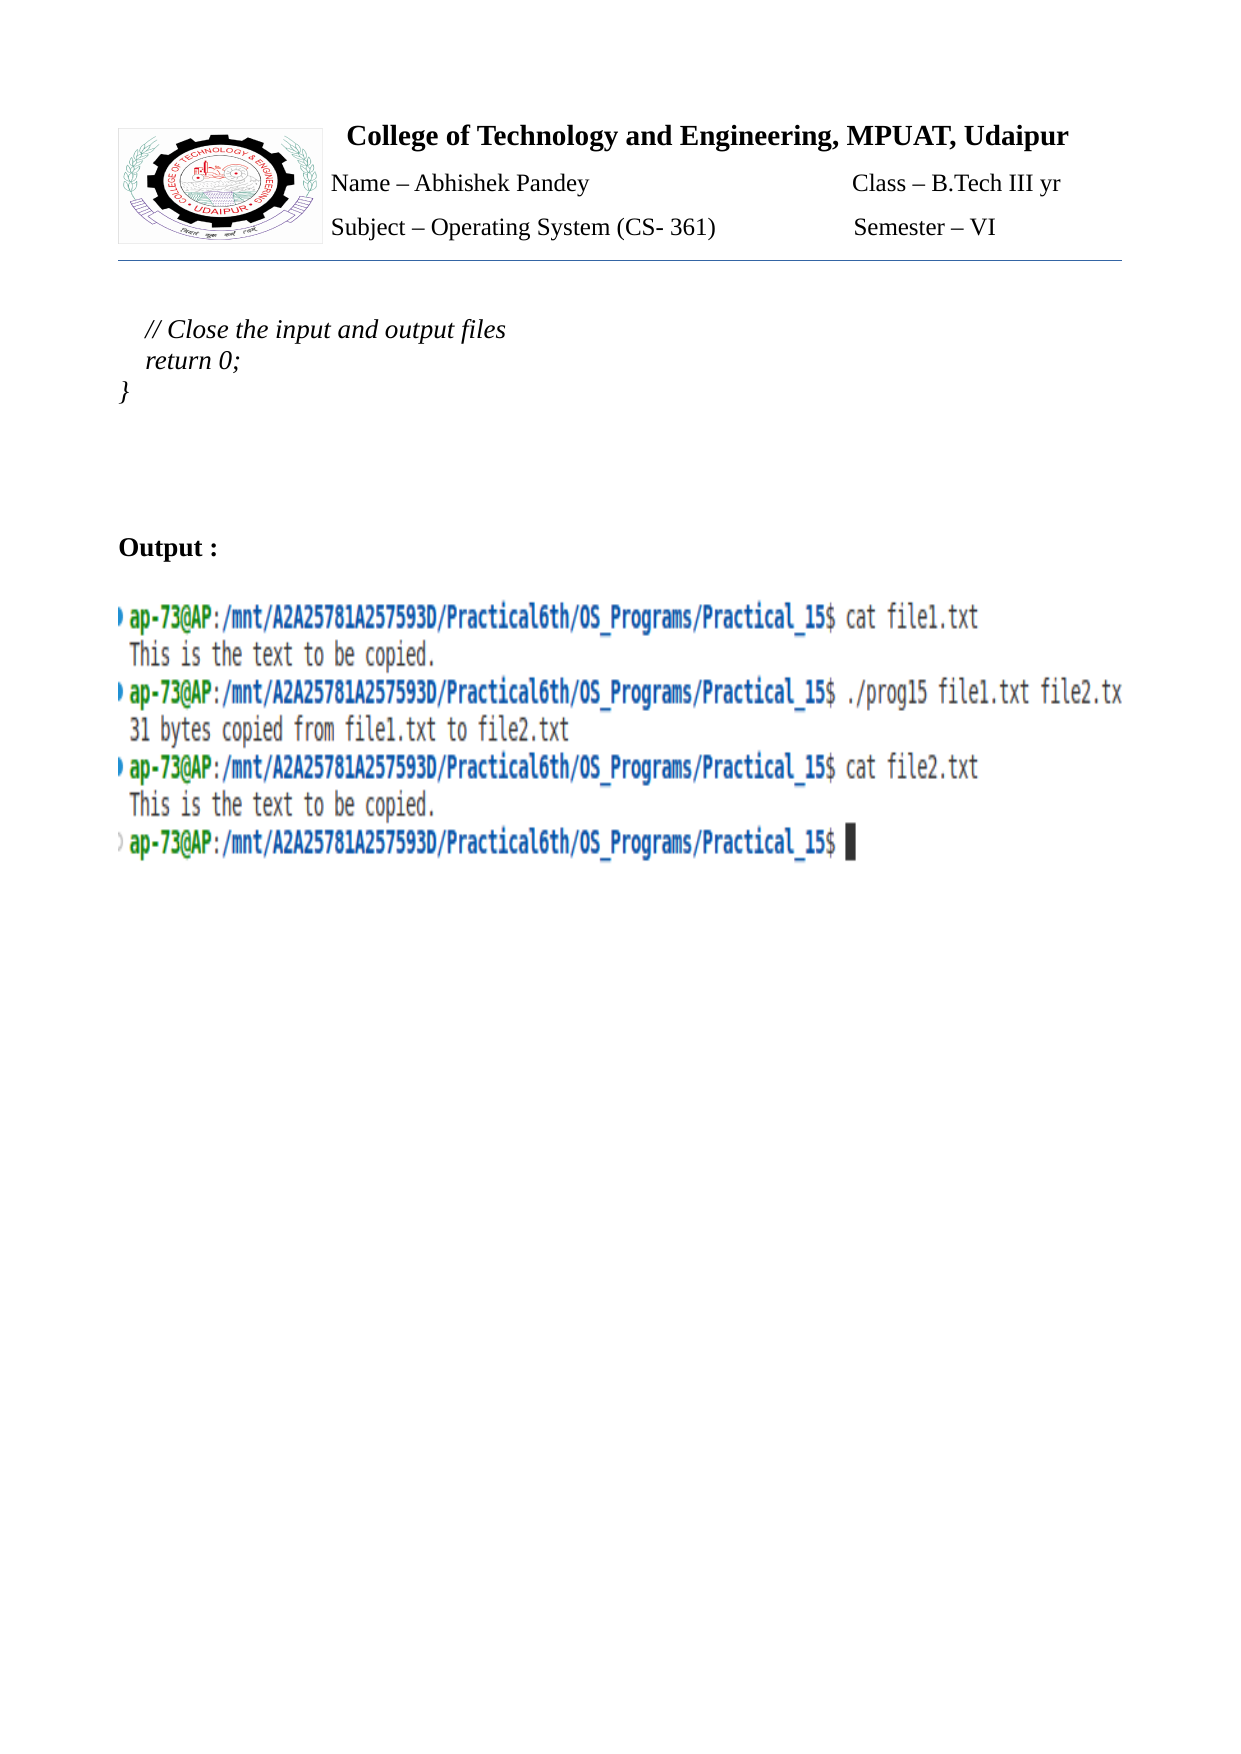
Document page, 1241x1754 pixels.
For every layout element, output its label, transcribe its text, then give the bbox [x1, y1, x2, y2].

text Output : [118, 531, 1122, 562]
picture [118, 128, 323, 244]
text return 0; [118, 344, 1122, 375]
text // Close the input and output files [118, 313, 1122, 344]
picture [118, 589, 1123, 908]
text } [118, 375, 1122, 406]
